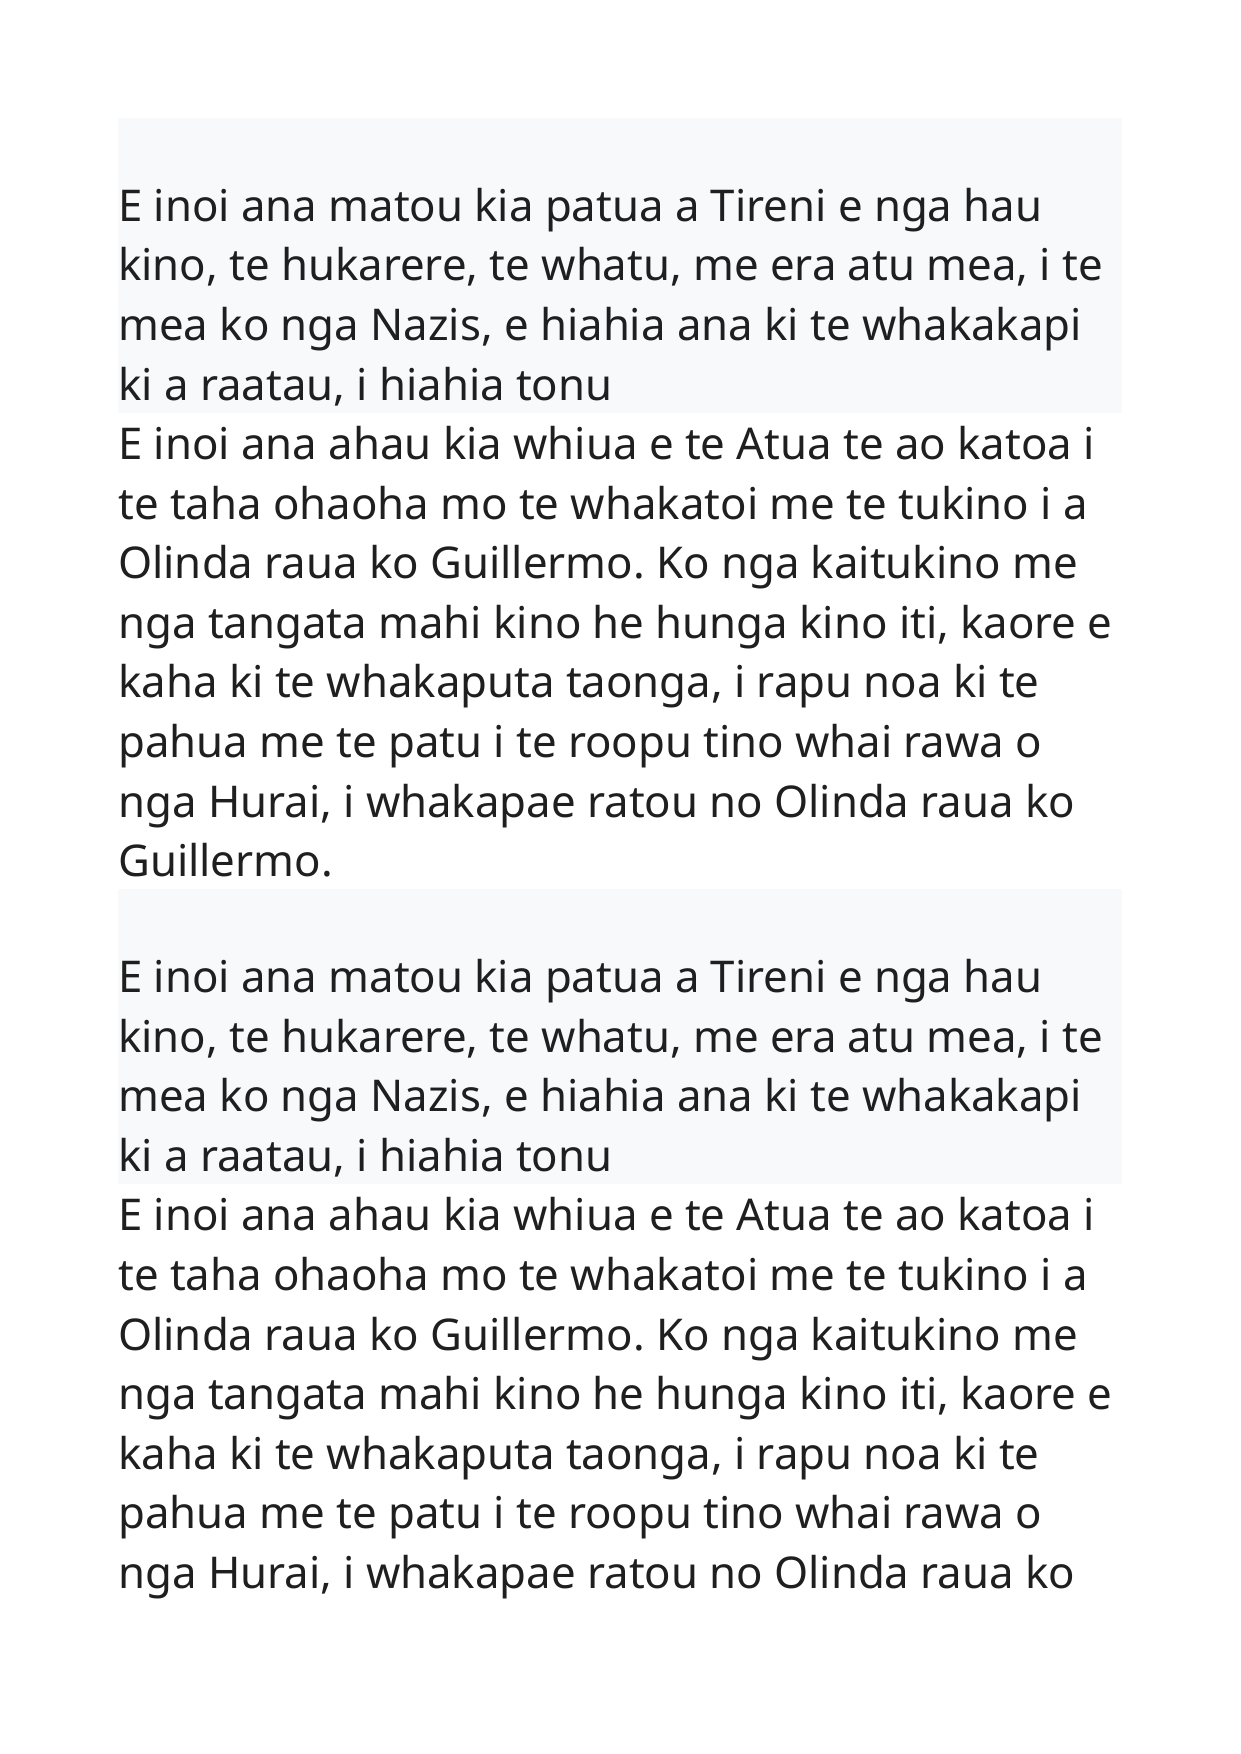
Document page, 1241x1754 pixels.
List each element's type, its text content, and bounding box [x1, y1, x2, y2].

text E inoi ana matou kia patua a Tireni e nga hau kino, te hukarere, te whatu, me era atu mea, i te mea ko nga Nazis, e hiahia ana ki te whakakapi ki a raatau, i hiahia tonu [118, 946, 1122, 1184]
text E inoi ana ahau kia whiua e te Atua te ao katoa i te taha ohaoha mo te whakatoi me te tukino i a Olinda raua ko Guillermo. Ko nga kaitukino me nga tangata mahi kino he hunga kino iti, kaore e kaha ki te whakaputa taonga, i rapu noa ki te pahua me te patu i te roopu tino whai rawa o nga Hurai, i whakapae ratou no Olinda raua ko Guillermo. [118, 413, 1122, 889]
text E inoi ana ahau kia whiua e te Atua te ao katoa i te taha ohaoha mo te whakatoi me te tukino i a Olinda raua ko Guillermo. Ko nga kaitukino me nga tangata mahi kino he hunga kino iti, kaore e kaha ki te whakaputa taonga, i rapu noa ki te pahua me te patu i te roopu tino whai rawa o nga Hurai, i whakapae ratou no Olinda raua ko [118, 1184, 1122, 1601]
text E inoi ana matou kia patua a Tireni e nga hau kino, te hukarere, te whatu, me era atu mea, i te mea ko nga Nazis, e hiahia ana ki te whakakapi ki a raatau, i hiahia tonu [118, 174, 1122, 413]
